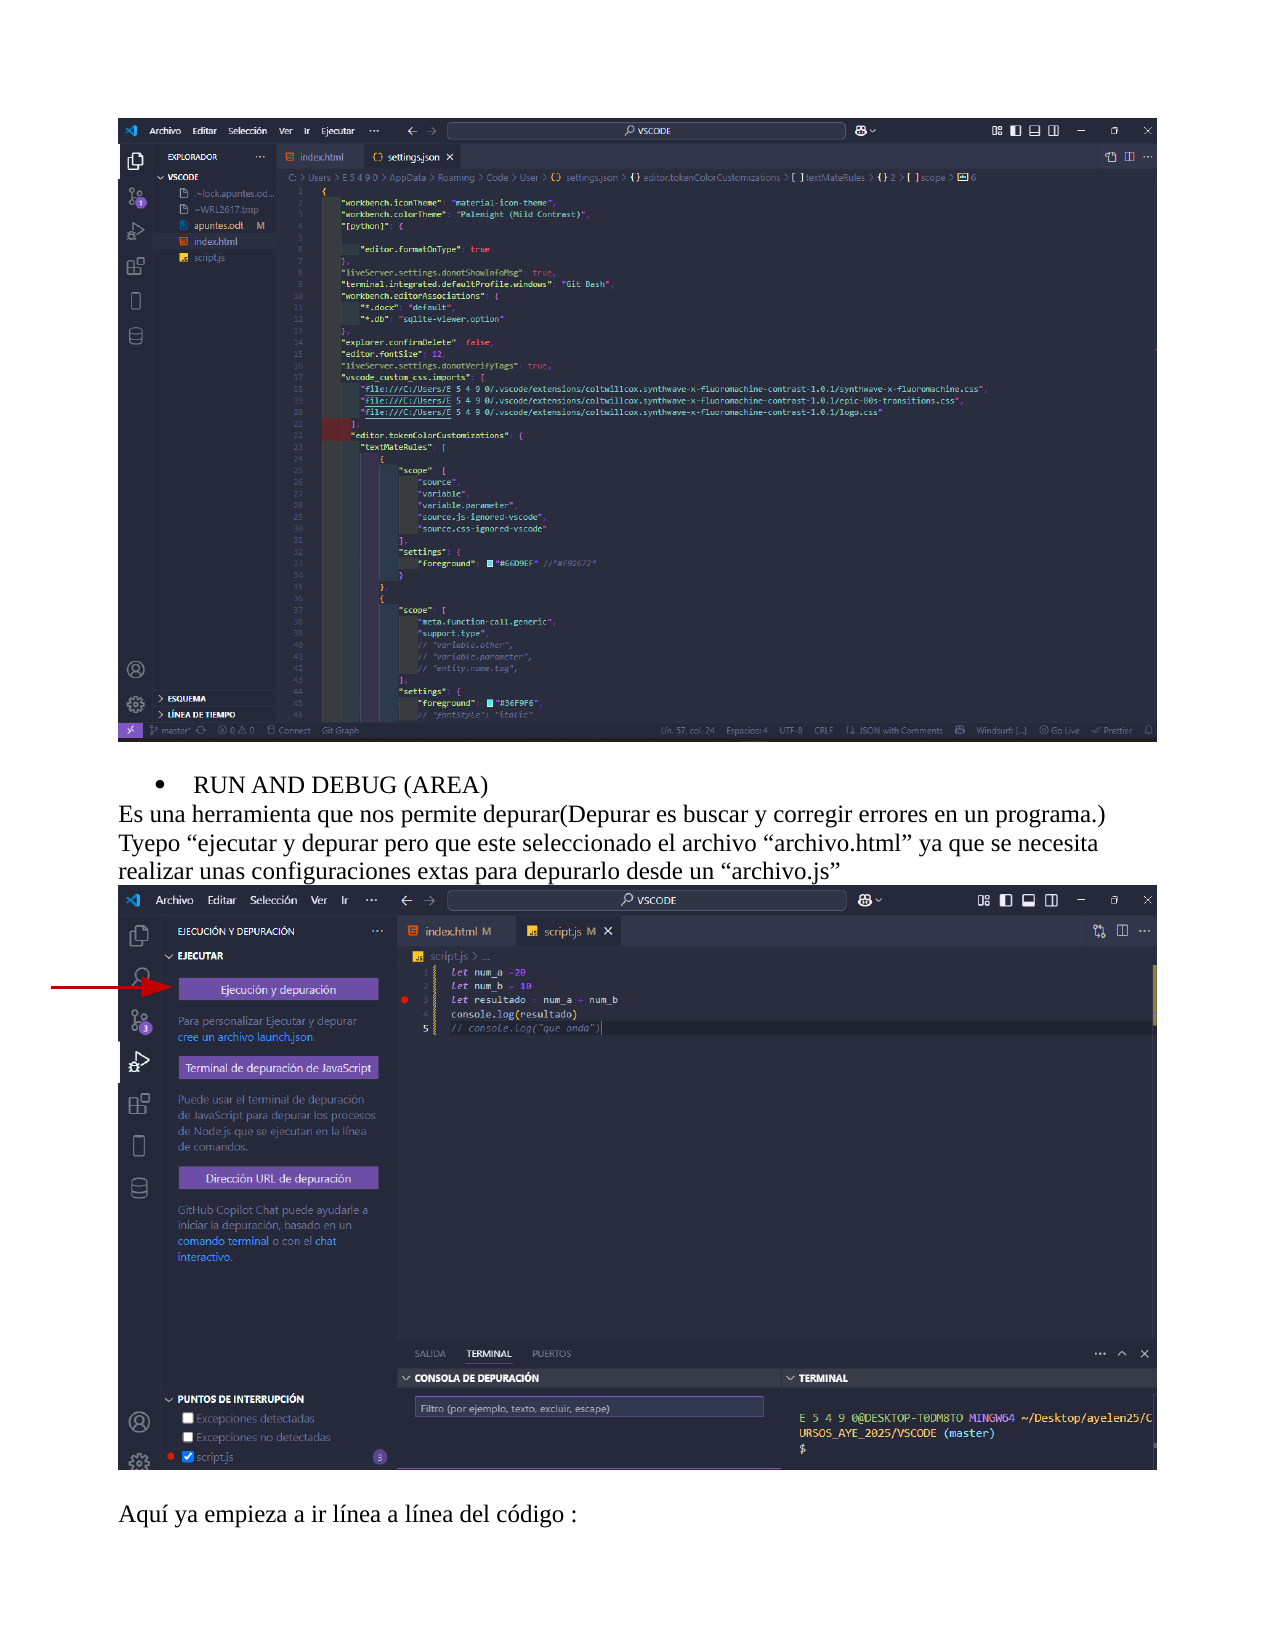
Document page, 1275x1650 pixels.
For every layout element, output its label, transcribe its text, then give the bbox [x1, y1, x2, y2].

text Tyepo “ejecutar y depurar pero que este seleccionado el archivo “archivo.html” ya que se necesita realizar unas configuraciones extas para depurarlo desde un “archivo.js” [118, 828, 1157, 885]
text Es una herramienta que nos permite depurar(Depurar es buscar y corregir errores en un programa.) [118, 799, 1157, 828]
list RUN AND DEBUG (AREA) [156, 770, 1157, 799]
text Aquí ya empieza a ir línea a línea del código : [118, 1499, 1157, 1527]
